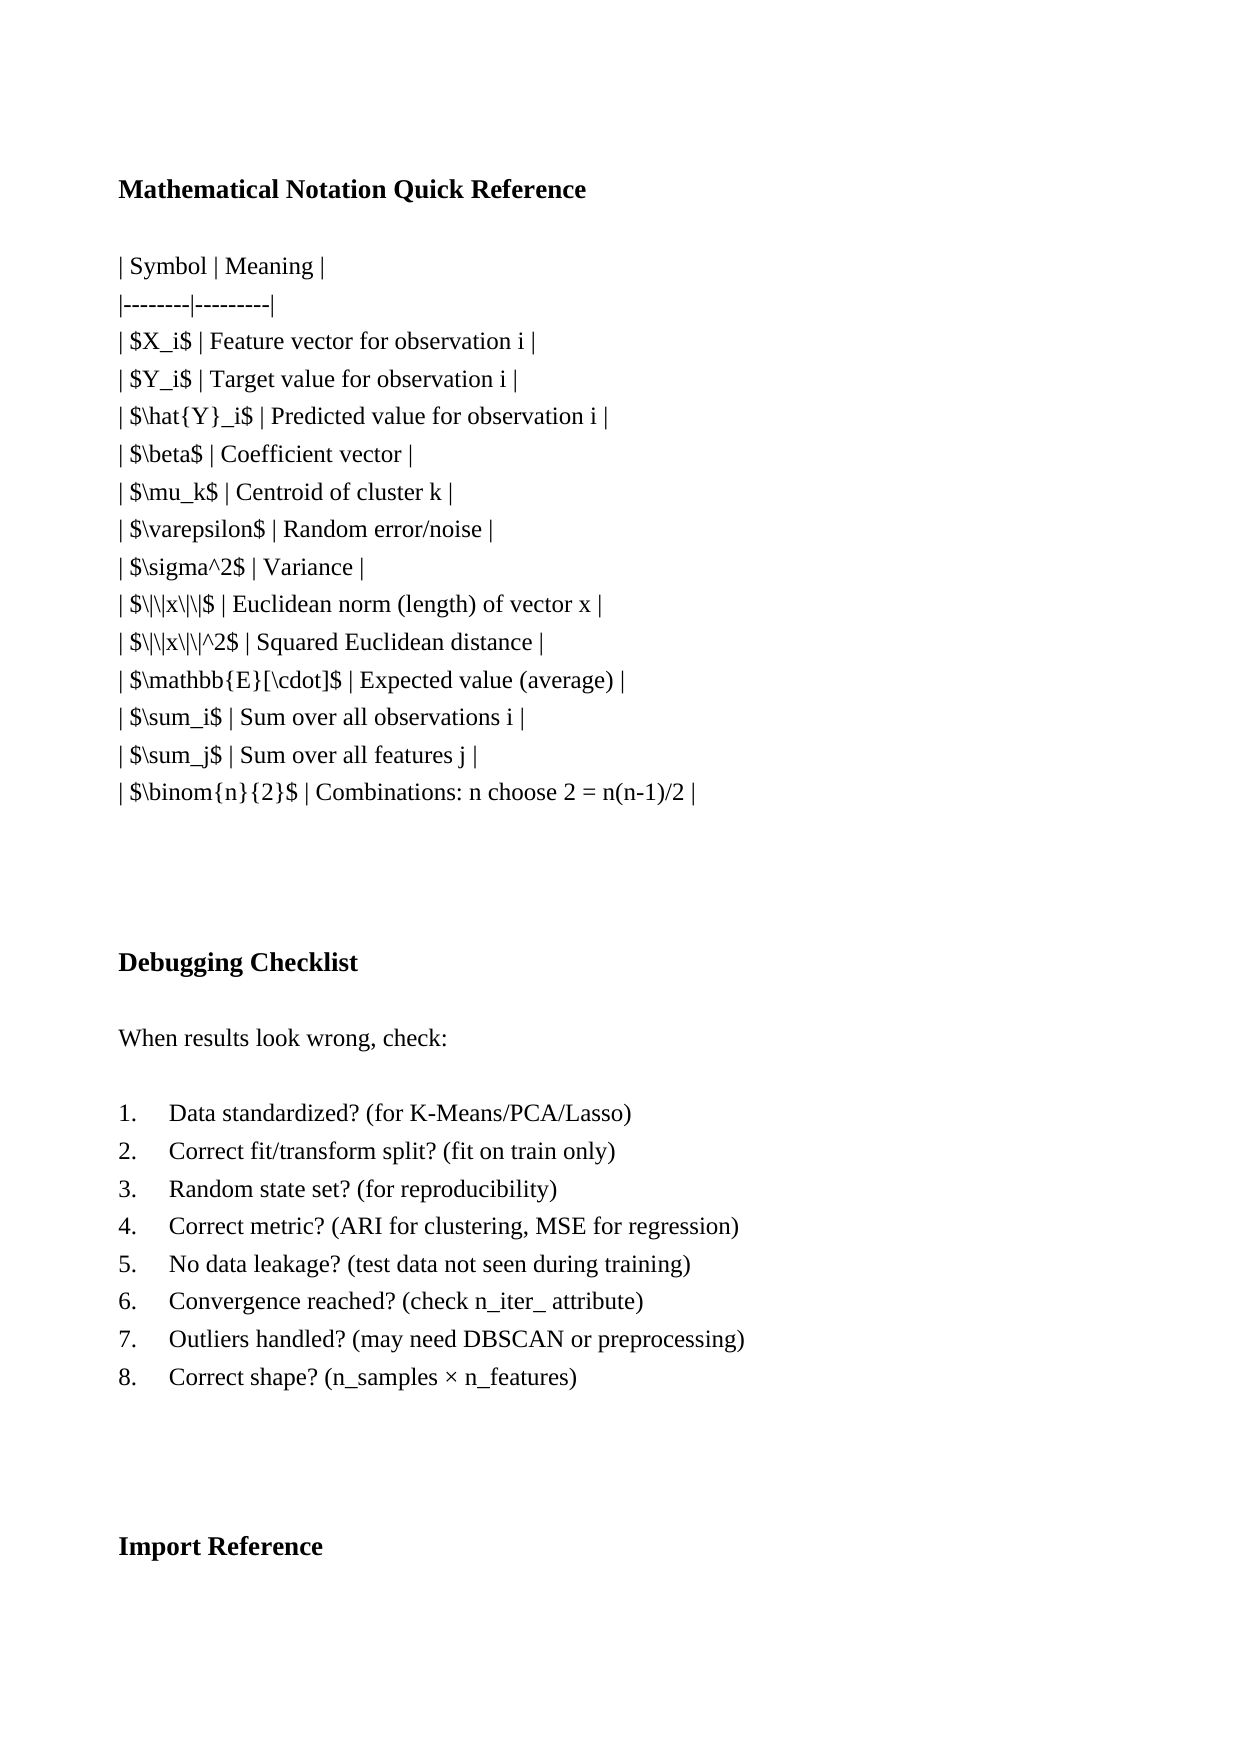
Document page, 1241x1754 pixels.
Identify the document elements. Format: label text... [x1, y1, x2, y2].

subtitle Import Reference [118, 1530, 1122, 1561]
subtitle Debugging Checklist [118, 946, 1122, 977]
text | $\hat{Y}_i$ | Predicted value for observation i | [118, 401, 1122, 430]
text | $\mathbb{E}[\cdot]$ | Expected value (average) | [118, 665, 1122, 693]
text 8. ✅ Correct shape? (n_samples × n_features) [118, 1362, 1122, 1390]
text | $\|\|x\|\|^2$ | Squared Euclidean distance | [118, 627, 1122, 656]
text 5. ✅ No data leakage? (test data not seen during training) [118, 1249, 1122, 1278]
subtitle Mathematical Notation Quick Reference [118, 173, 1122, 204]
text When results look wrong, check: [118, 1023, 1122, 1052]
text | $\sum_j$ | Sum over all features j | [118, 740, 1122, 769]
text | Symbol | Meaning | [118, 251, 1122, 280]
text 1. ✅ Data standardized? (for K-Means/PCA/Lasso) [118, 1098, 1122, 1127]
text | $X_i$ | Feature vector for observation i | [118, 326, 1122, 355]
text | $\varepsilon$ | Random error/noise | [118, 514, 1122, 543]
text | $\binom{n}{2}$ | Combinations: n choose 2 = n(n-1)/2 | [118, 777, 1122, 806]
text | $Y_i$ | Target value for observation i | [118, 364, 1122, 393]
text 3. ✅ Random state set? (for reproducibility) [118, 1174, 1122, 1202]
text | $\mu_k$ | Centroid of cluster k | [118, 477, 1122, 505]
text | $\|\|x\|\|$ | Euclidean norm (length) of vector x | [118, 589, 1122, 618]
text 6. ✅ Convergence reached? (check n_iter_ attribute) [118, 1286, 1122, 1315]
text | $\sum_i$ | Sum over all observations i | [118, 702, 1122, 731]
text 4. ✅ Correct metric? (ARI for clustering, MSE for regression) [118, 1211, 1122, 1240]
text 2. ✅ Correct fit/transform split? (fit on train only) [118, 1136, 1122, 1165]
text |--------|---------| [118, 289, 1122, 317]
text | $\sigma^2$ | Variance | [118, 552, 1122, 581]
text | $\beta$ | Coefficient vector | [118, 439, 1122, 468]
text 7. ✅ Outliers handled? (may need DBSCAN or preprocessing) [118, 1324, 1122, 1353]
